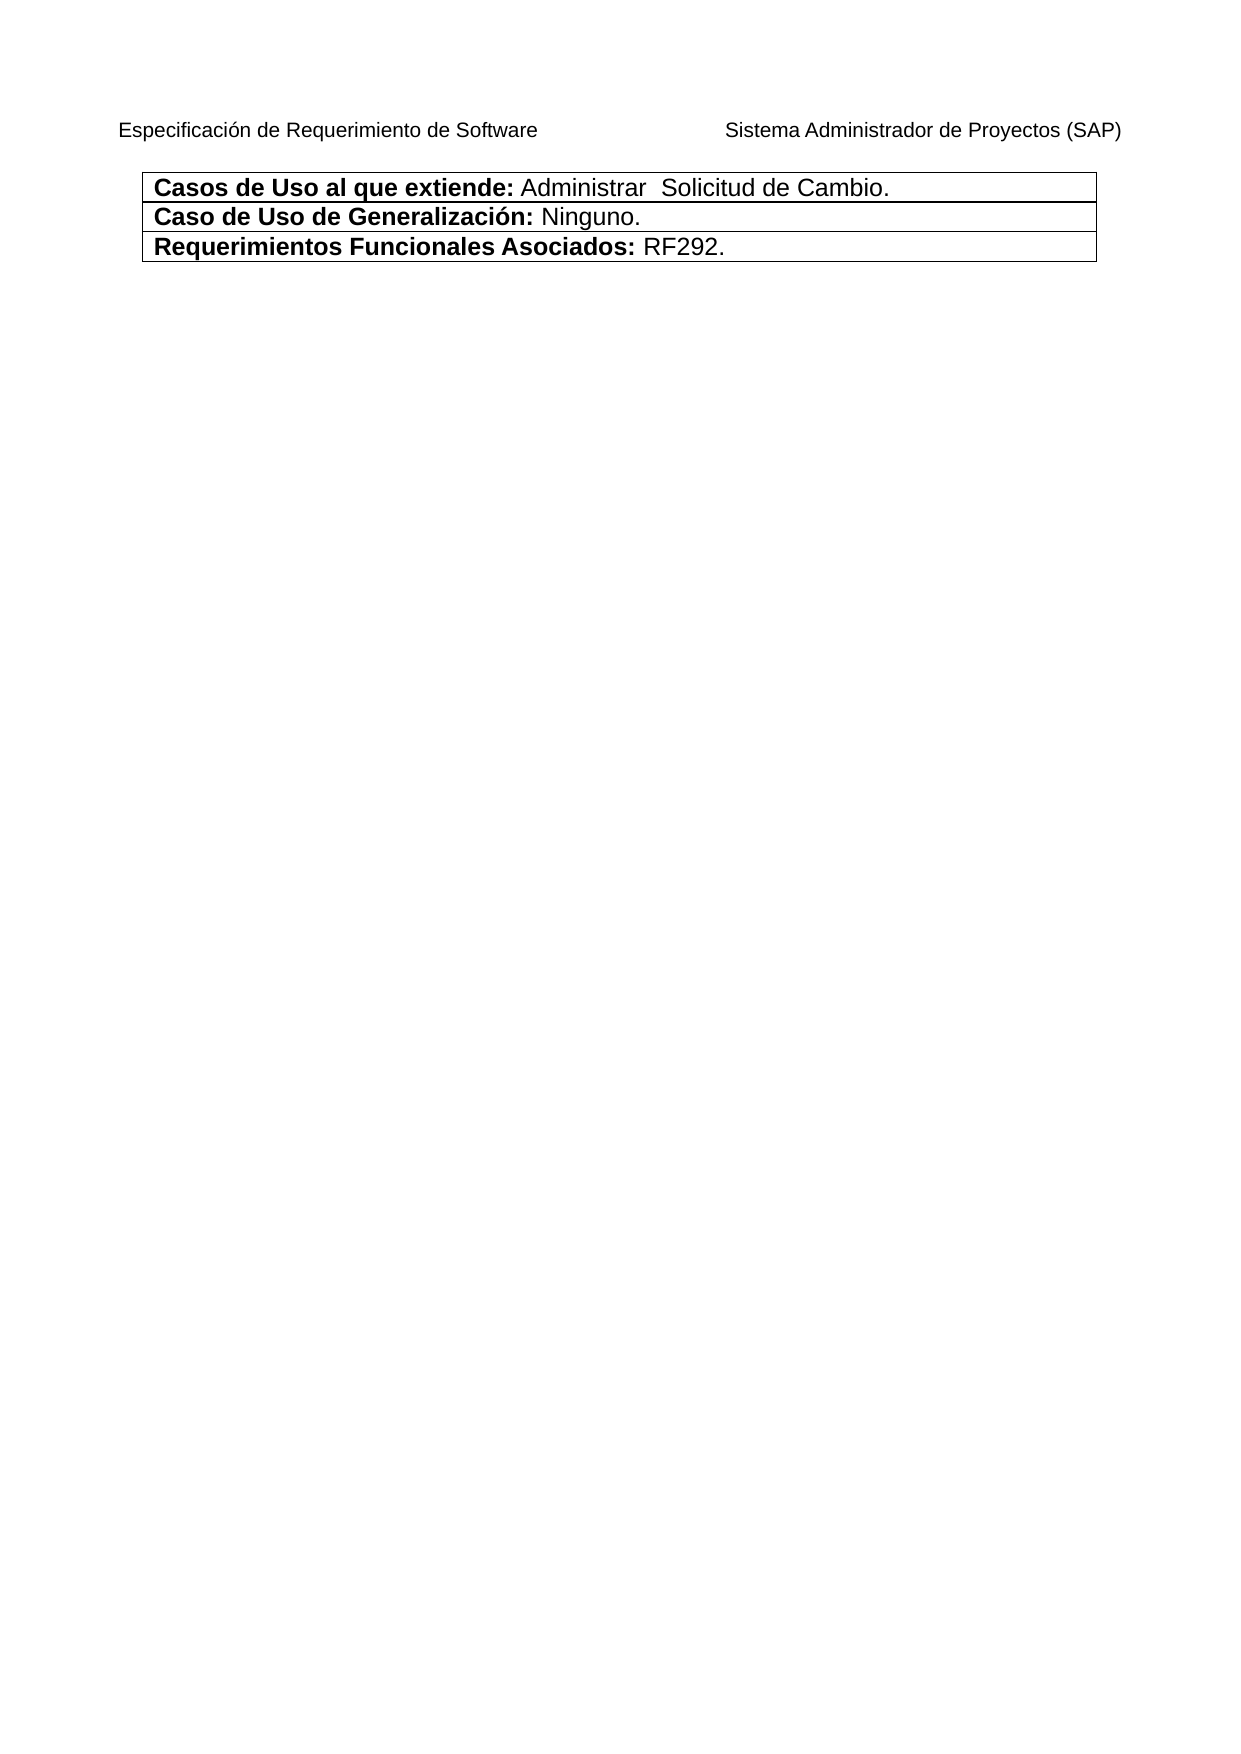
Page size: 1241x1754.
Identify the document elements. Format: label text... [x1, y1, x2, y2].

table_cell Casos de Uso al que extiende: Administrar Solicitud de Cambio. [143, 173, 1096, 201]
table_cell Requerimientos Funcionales Asociados: RF292. [143, 232, 1096, 261]
table_cell Caso de Uso de Generalización: Ninguno. [143, 203, 1096, 231]
